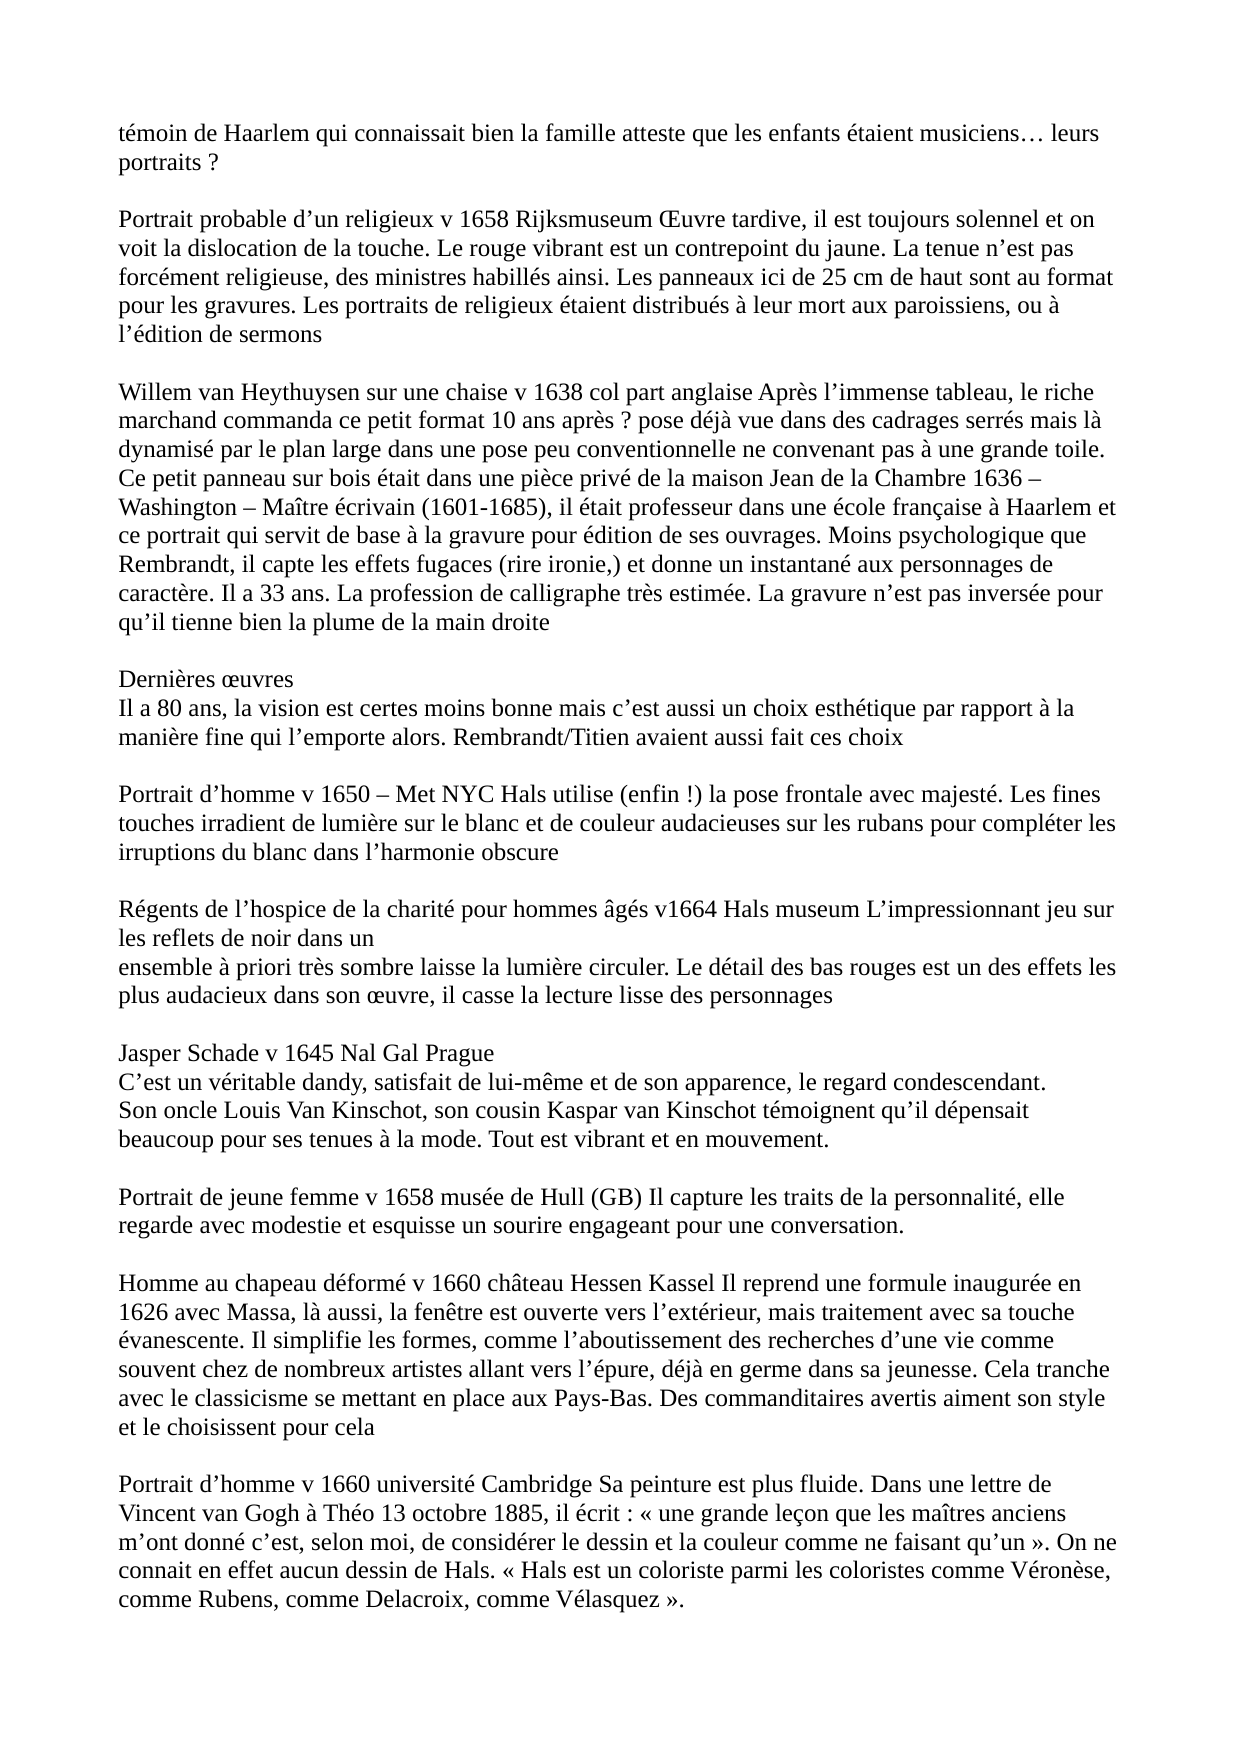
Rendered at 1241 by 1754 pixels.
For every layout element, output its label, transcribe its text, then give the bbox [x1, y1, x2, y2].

text Son oncle Louis Van Kinschot, son cousin Kaspar van Kinschot témoignent qu’il dépensait beaucoup pour ses tenues à la mode. Tout est vibrant et en mouvement. [118, 1096, 1122, 1153]
text Portrait d’homme v 1650 – Met NYC Hals utilise (enfin !) la pose frontale avec majesté. Les fines touches irradient de lumière sur le blanc et de couleur audacieuses sur les rubans pour compléter les irruptions du blanc dans l’harmonie obscure [118, 779, 1122, 866]
text Portrait d’homme v 1660 université Cambridge Sa peinture est plus fluide. Dans une lettre de Vincent van Gogh à Théo 13 octobre 1885, il écrit : « une grande leçon que les maîtres anciens m’ont donné c’est, selon moi, de considérer le dessin et la couleur comme ne faisant qu’un ». On ne connait en effet aucun dessin de Hals. « Hals est un coloriste parmi les coloristes comme Véronèse, comme Rubens, comme Delacroix, comme Vélasquez ». [118, 1469, 1122, 1613]
text Homme au chapeau déformé v 1660 château Hessen Kassel Il reprend une formule inaugurée en 1626 avec Massa, là aussi, la fenêtre est ouverte vers l’extérieur, mais traitement avec sa touche évanescente. Il simplifie les formes, comme l’aboutissement des recherches d’une vie comme souvent chez de nombreux artistes allant vers l’épure, déjà en germe dans sa jeunesse. Cela tranche avec le classicisme se mettant en place aux Pays-Bas. Des commanditaires avertis aiment son style et le choisissent pour cela [118, 1268, 1122, 1441]
text ce portrait qui servit de base à la gravure pour édition de ses ouvrages. Moins psychologique que Rembrandt, il capte les effets fugaces (rire ironie,) et donne un instantané aux personnages de caractère. Il a 33 ans. La profession de calligraphe très estimée. La gravure n’est pas inversée pour qu’il tienne bien la plume de la main droite [118, 521, 1122, 636]
text C’est un véritable dandy, satisfait de lui-même et de son apparence, le regard condescendant. [118, 1067, 1122, 1096]
text Portrait de jeune femme v 1658 musée de Hull (GB) Il capture les traits de la personnalité, elle regarde avec modestie et esquisse un sourire engageant pour une conversation. [118, 1182, 1122, 1239]
text l’édition de sermons [118, 319, 1122, 348]
text Portrait probable d’un religieux v 1658 Rijksmuseum Œuvre tardive, il est toujours solennel et on voit la dislocation de la touche. Le rouge vibrant est un contrepoint du jaune. La tenue n’est pas forcément religieuse, des ministres habillés ainsi. Les panneaux ici de 25 cm de haut sont au format pour les gravures. Les portraits de religieux étaient distribués à leur mort aux paroissiens, ou à [118, 204, 1122, 319]
text Régents de l’hospice de la charité pour hommes âgés v1664 Hals museum L’impressionnant jeu sur les reflets de noir dans un [118, 894, 1122, 952]
text Jasper Schade v 1645 Nal Gal Prague [118, 1038, 1122, 1067]
text ensemble à priori très sombre laisse la lumière circuler. Le détail des bas rouges est un des effets les plus audacieux dans son œuvre, il casse la lecture lisse des personnages [118, 952, 1122, 1009]
text Dernières œuvres [118, 664, 1122, 693]
text Il a 80 ans, la vision est certes moins bonne mais c’est aussi un choix esthétique par rapport à la manière fine qui l’emporte alors. Rembrandt/Titien avaient aussi fait ces choix [118, 693, 1122, 751]
text Willem van Heythuysen sur une chaise v 1638 col part anglaise Après l’immense tableau, le riche marchand commanda ce petit format 10 ans après ? pose déjà vue dans des cadrages serrés mais là dynamisé par le plan large dans une pose peu conventionnelle ne convenant pas à une grande toile. Ce petit panneau sur bois était dans une pièce privé de la maison Jean de la Chambre 1636 – Washington – Maître écrivain (1601-1685), il était professeur dans une école française à Haarlem et [118, 377, 1122, 521]
text témoin de Haarlem qui connaissait bien la famille atteste que les enfants étaient musiciens… leurs portraits ? [118, 118, 1122, 176]
